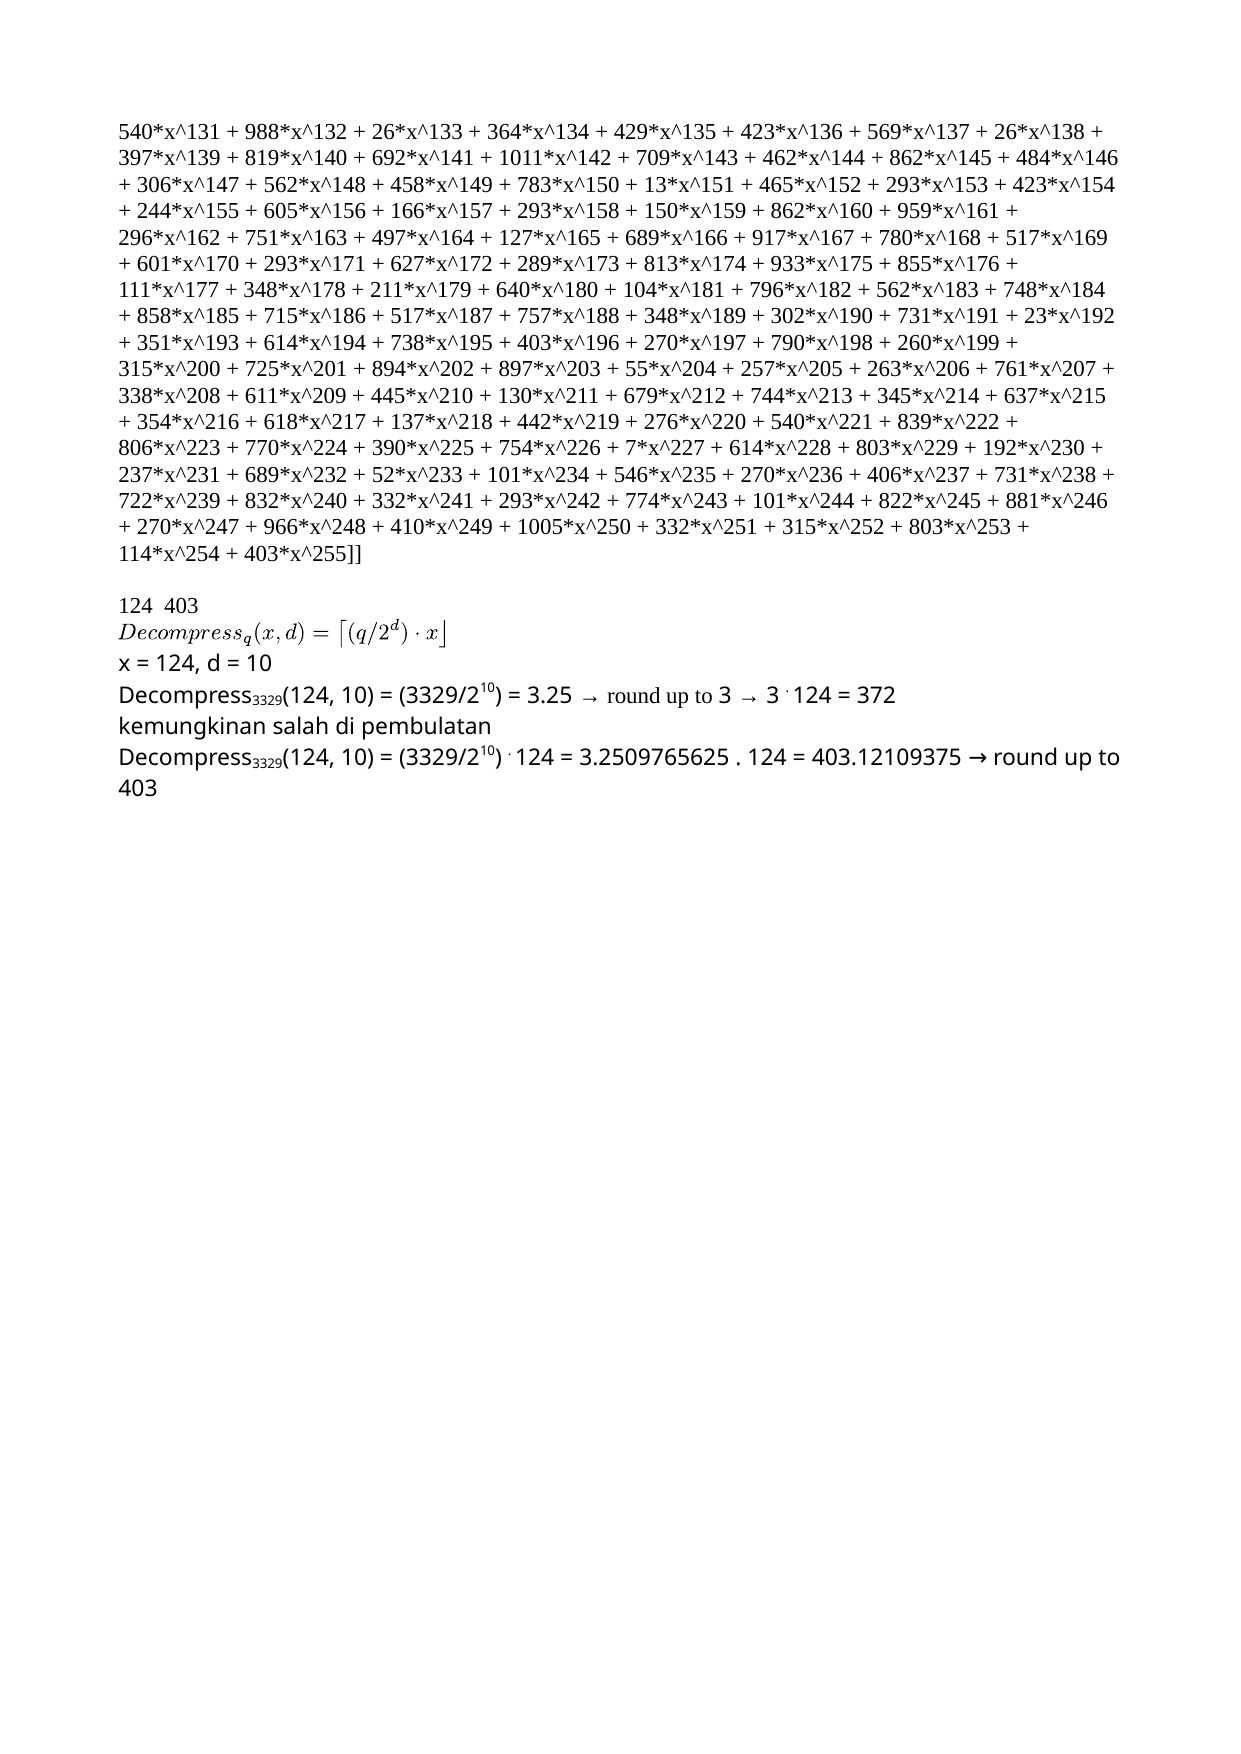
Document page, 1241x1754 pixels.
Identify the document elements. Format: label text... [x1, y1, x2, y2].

text 124 403 [118, 592, 1122, 619]
text x = 124, d = 10 [118, 647, 1122, 679]
text Decompress3329(124, 10) = (3329/210) . 124 = 3.2509765625 . 124 = 403.12109375 → round up to 403 [118, 741, 1122, 804]
text kemungkinan salah di pembulatan [118, 710, 1122, 741]
text 540*x^131 + 988*x^132 + 26*x^133 + 364*x^134 + 429*x^135 + 423*x^136 + 569*x^137 + 26*x^138 + 397*x^139 + 819*x^140 + 692*x^141 + 1011*x^142 + 709*x^143 + 462*x^144 + 862*x^145 + 484*x^146 + 306*x^147 + 562*x^148 + 458*x^149 + 783*x^150 + 13*x^151 + 465*x^152 + 293*x^153 + 423*x^154 + 244*x^155 + 605*x^156 + 166*x^157 + 293*x^158 + 150*x^159 + 862*x^160 + 959*x^161 + 296*x^162 + 751*x^163 + 497*x^164 + 127*x^165 + 689*x^166 + 917*x^167 + 780*x^168 + 517*x^169 + 601*x^170 + 293*x^171 + 627*x^172 + 289*x^173 + 813*x^174 + 933*x^175 + 855*x^176 + 111*x^177 + 348*x^178 + 211*x^179 + 640*x^180 + 104*x^181 + 796*x^182 + 562*x^183 + 748*x^184 + 858*x^185 + 715*x^186 + 517*x^187 + 757*x^188 + 348*x^189 + 302*x^190 + 731*x^191 + 23*x^192 + 351*x^193 + 614*x^194 + 738*x^195 + 403*x^196 + 270*x^197 + 790*x^198 + 260*x^199 + 315*x^200 + 725*x^201 + 894*x^202 + 897*x^203 + 55*x^204 + 257*x^205 + 263*x^206 + 761*x^207 + 338*x^208 + 611*x^209 + 445*x^210 + 130*x^211 + 679*x^212 + 744*x^213 + 345*x^214 + 637*x^215 + 354*x^216 + 618*x^217 + 137*x^218 + 442*x^219 + 276*x^220 + 540*x^221 + 839*x^222 + 806*x^223 + 770*x^224 + 390*x^225 + 754*x^226 + 7*x^227 + 614*x^228 + 803*x^229 + 192*x^230 + 237*x^231 + 689*x^232 + 52*x^233 + 101*x^234 + 546*x^235 + 270*x^236 + 406*x^237 + 731*x^238 + 722*x^239 + 832*x^240 + 332*x^241 + 293*x^242 + 774*x^243 + 101*x^244 + 822*x^245 + 881*x^246 + 270*x^247 + 966*x^248 + 410*x^249 + 1005*x^250 + 332*x^251 + 315*x^252 + 803*x^253 + 114*x^254 + 403*x^255]] [118, 118, 1122, 566]
text Decompress3329(124, 10) = (3329/210) = 3.25 → round up to 3 → 3 . 124 = 372 [118, 679, 1122, 710]
